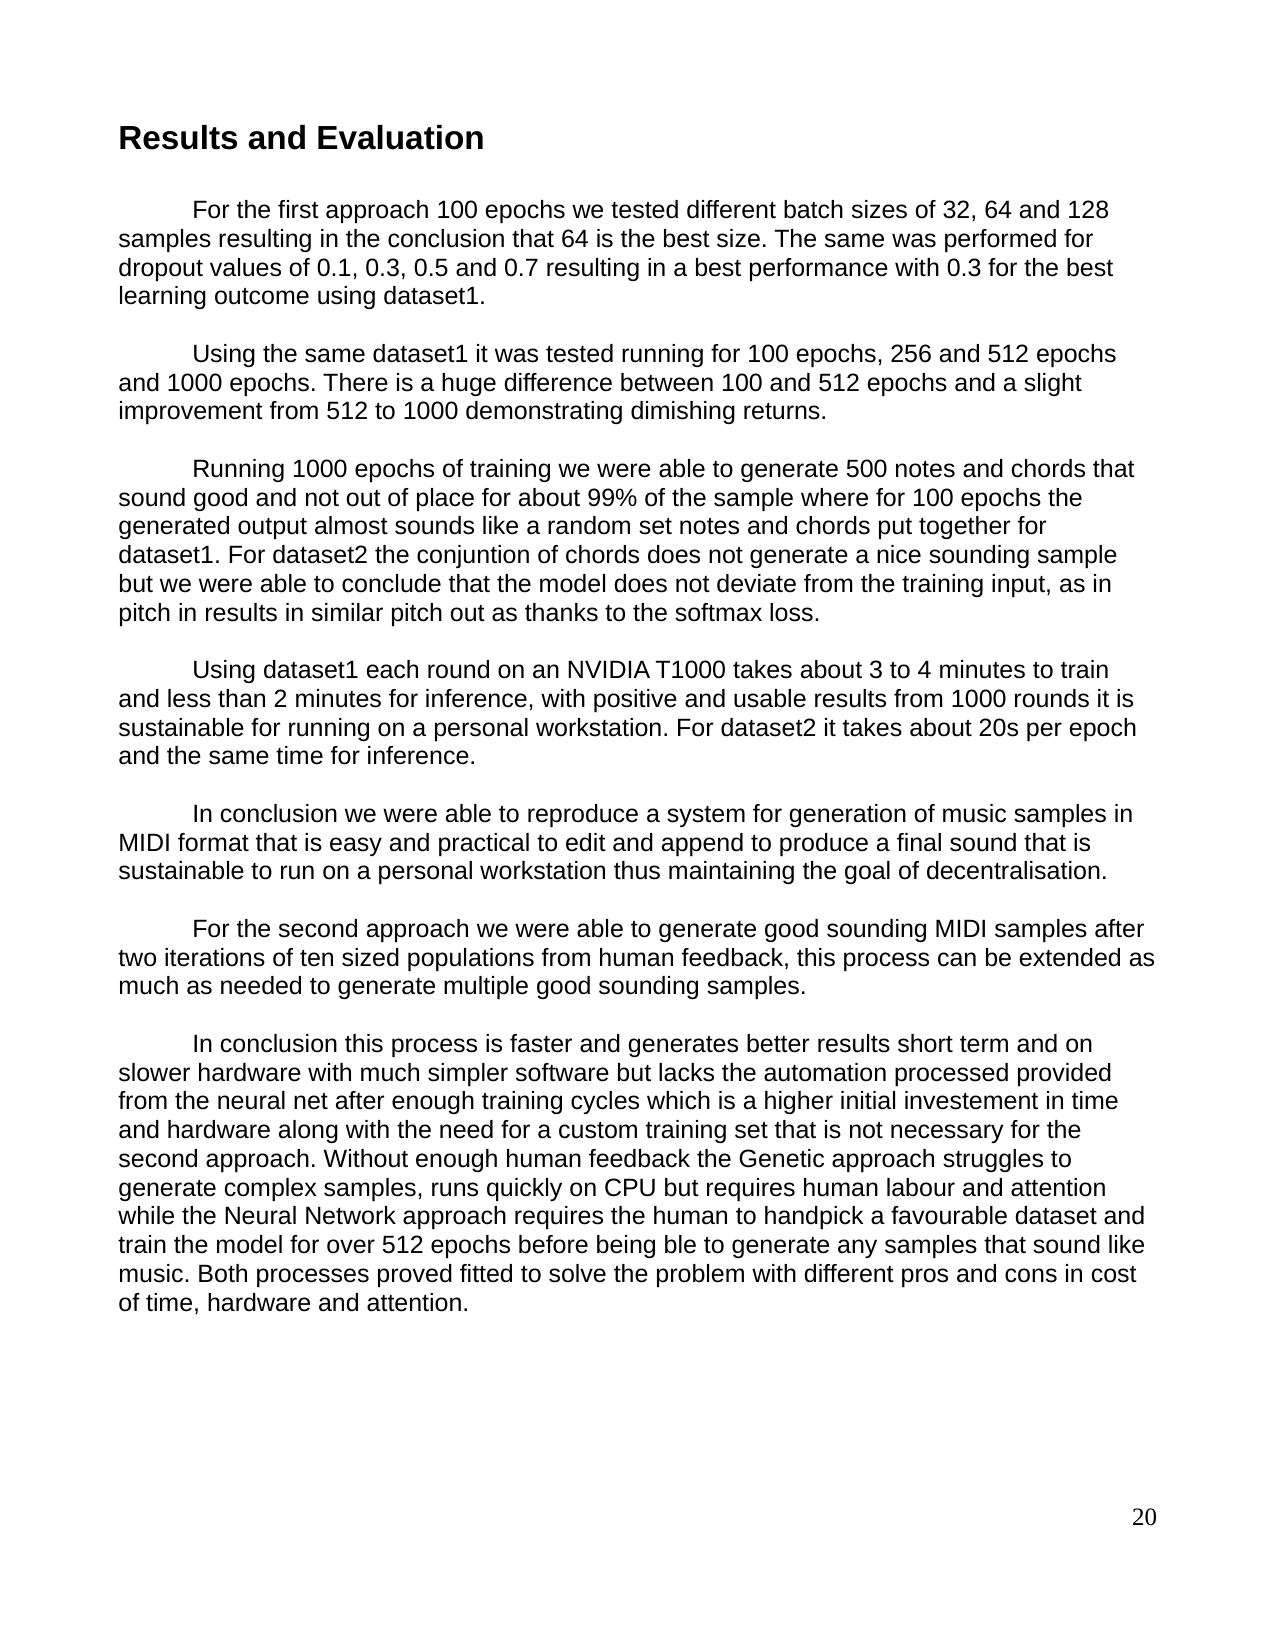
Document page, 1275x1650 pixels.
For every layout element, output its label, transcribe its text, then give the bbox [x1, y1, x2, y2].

text Running 1000 epochs of training we were able to generate 500 notes and chords that sound good and not out of place for about 99% of the sample where for 100 epochs the generated output almost sounds like a random set notes and chords put together for dataset1. For dataset2 the conjuntion of chords does not generate a nice sounding sample but we were able to conclude that the model does not deviate from the training input, as in pitch in results in similar pitch out as thanks to the softmax loss. [118, 454, 1157, 626]
text In conclusion this process is faster and generates better results short term and on slower hardware with much simpler software but lacks the automation processed provided from the neural net after enough training cycles which is a higher initial investement in time and hardware along with the need for a custom training set that is not necessary for the second approach. Without enough human feedback the Genetic approach struggles to generate complex samples, runs quickly on CPU but requires human labour and attention while the Neural Network approach requires the human to handpick a favourable dataset and train the model for over 512 epochs before being ble to generate any samples that sound like music. Both processes proved fitted to solve the problem with different pros and cons in cost of time, hardware and attention. [118, 1029, 1157, 1316]
text For the second approach we were able to generate good sounding MIDI samples after two iterations of ten sized populations from human feedback, this process can be extended as much as needed to generate multiple good sounding samples. [118, 914, 1157, 1000]
text For the first approach 100 epochs we tested different batch sizes of 32, 64 and 128 samples resulting in the conclusion that 64 is the best size. The same was performed for dropout values of 0.1, 0.3, 0.5 and 0.7 resulting in a best performance with 0.3 for the best learning outcome using dataset1. [118, 195, 1157, 310]
text Using dataset1 each round on an NVIDIA T1000 takes about 3 to 4 minutes to train and less than 2 minutes for inference, with positive and usable results from 1000 rounds it is sustainable for running on a personal workstation. For dataset2 it takes about 20s per epoch and the same time for inference. [118, 655, 1157, 770]
text Using the same dataset1 it was tested running for 100 epochs, 256 and 512 epochs and 1000 epochs. There is a huge difference between 100 and 512 epochs and a slight improvement from 512 to 1000 demonstrating dimishing returns. [118, 339, 1157, 425]
text Results and Evaluation [118, 118, 1157, 157]
text In conclusion we were able to reproduce a system for generation of music samples in MIDI format that is easy and practical to edit and append to produce a final sound that is sustainable to run on a personal workstation thus maintaining the goal of decentralisation. [118, 799, 1157, 885]
